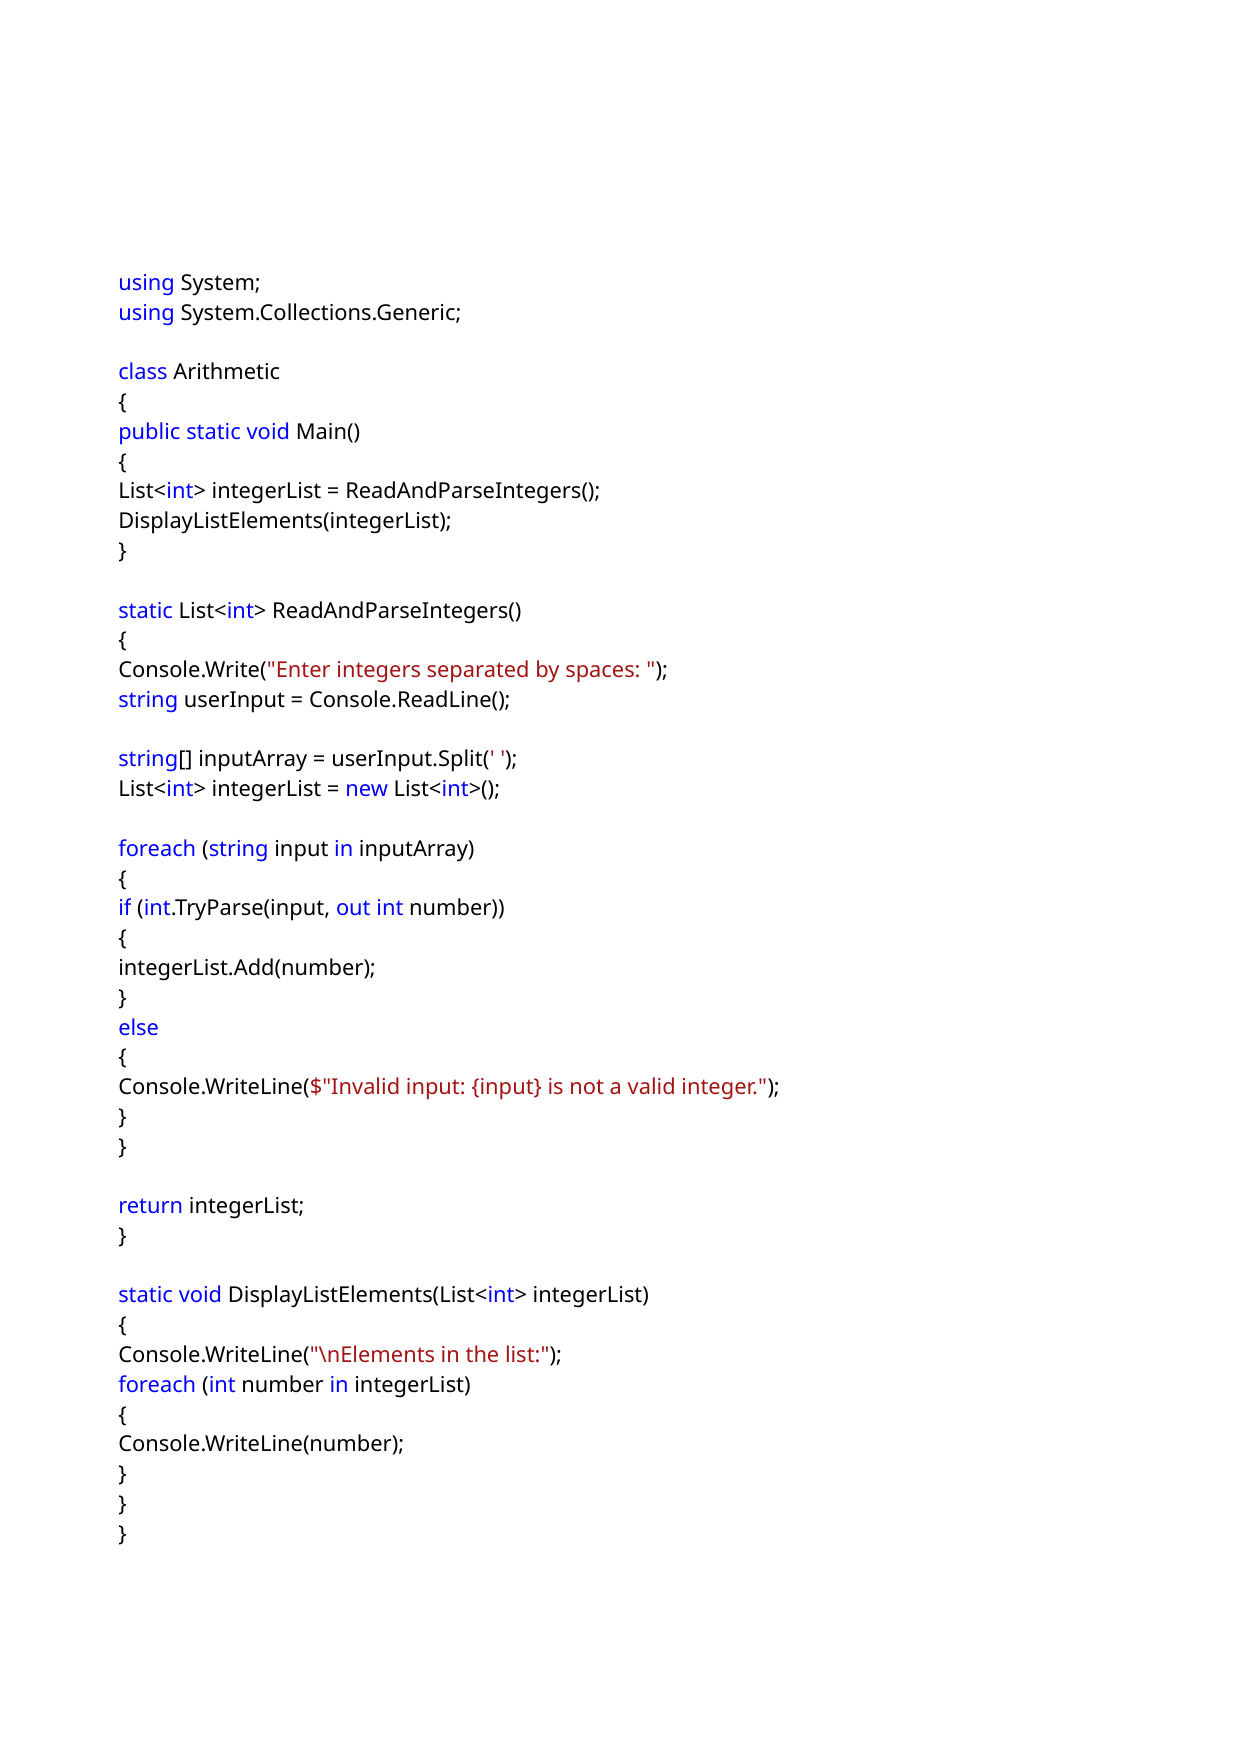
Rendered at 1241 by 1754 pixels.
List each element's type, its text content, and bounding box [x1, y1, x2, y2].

text } [118, 1518, 1122, 1547]
text string[] inputArray = userInput.Split(' '); [118, 743, 1122, 773]
text { [118, 862, 1122, 892]
text { [118, 386, 1122, 416]
text using System.Collections.Generic; [118, 297, 1122, 327]
text else [118, 1011, 1122, 1041]
text } [118, 1101, 1122, 1131]
text { [118, 1309, 1122, 1339]
text public static void Main() [118, 416, 1122, 446]
text foreach (string input in inputArray) [118, 833, 1122, 862]
text Console.WriteLine(number); [118, 1428, 1122, 1458]
text { [118, 446, 1122, 476]
text Console.WriteLine($"Invalid input: {input} is not a valid integer."); [118, 1071, 1122, 1101]
text return integerList; [118, 1190, 1122, 1220]
text { [118, 1398, 1122, 1428]
text string userInput = Console.ReadLine(); [118, 684, 1122, 714]
text List<int> integerList = ReadAndParseIntegers(); [118, 476, 1122, 505]
text { [118, 624, 1122, 654]
text List<int> integerList = new List<int>(); [118, 773, 1122, 803]
text } [118, 1458, 1122, 1488]
text } [118, 1488, 1122, 1518]
text } [118, 982, 1122, 1011]
text integerList.Add(number); [118, 952, 1122, 982]
text DisplayListElements(integerList); [118, 505, 1122, 535]
text } [118, 1131, 1122, 1160]
text foreach (int number in integerList) [118, 1369, 1122, 1398]
text } [118, 1220, 1122, 1250]
text if (int.TryParse(input, out int number)) [118, 892, 1122, 922]
text static List<int> ReadAndParseIntegers() [118, 594, 1122, 624]
text static void DisplayListElements(List<int> integerList) [118, 1279, 1122, 1309]
text class Arithmetic [118, 356, 1122, 386]
text { [118, 1041, 1122, 1071]
text Console.Write("Enter integers separated by spaces: "); [118, 654, 1122, 684]
text { [118, 922, 1122, 952]
text Console.WriteLine("\nElements in the list:"); [118, 1339, 1122, 1369]
text } [118, 535, 1122, 565]
text using System; [118, 267, 1122, 297]
